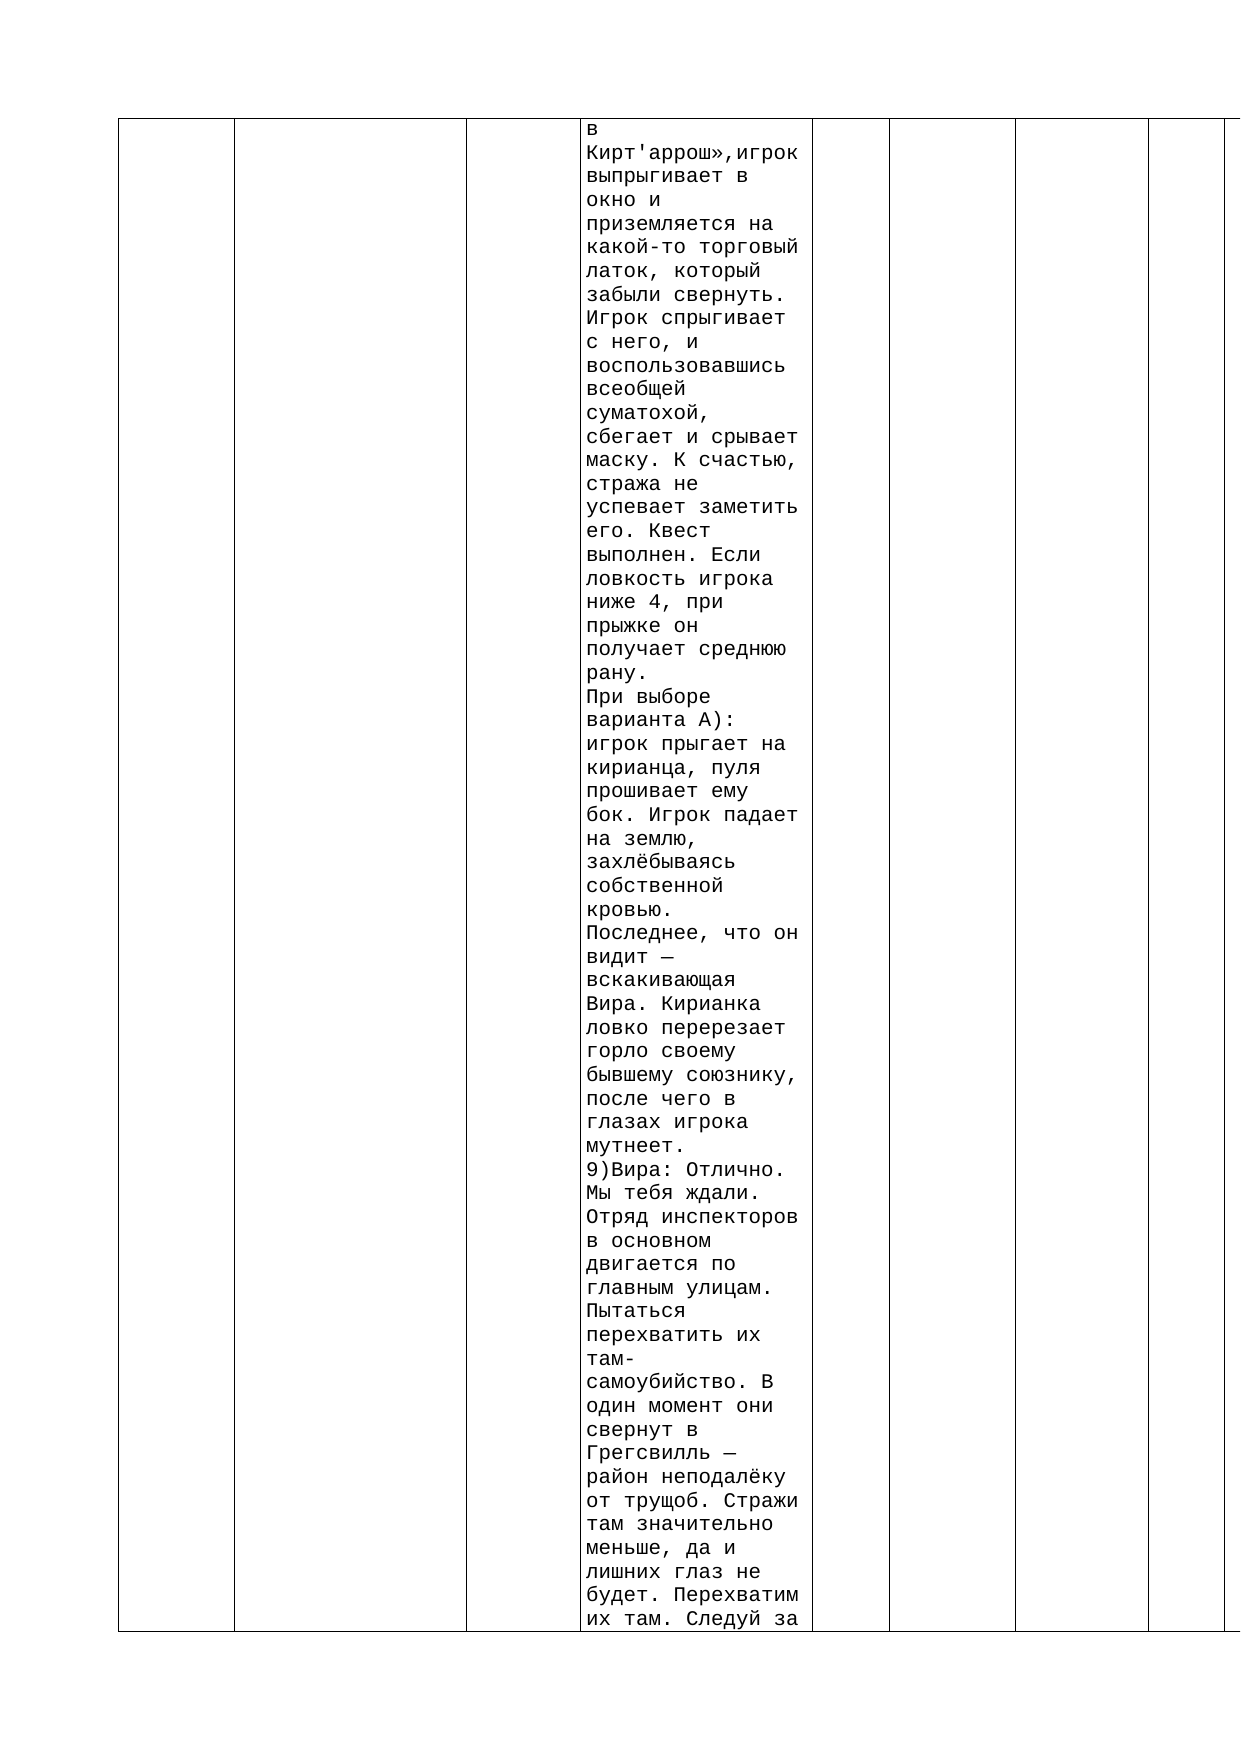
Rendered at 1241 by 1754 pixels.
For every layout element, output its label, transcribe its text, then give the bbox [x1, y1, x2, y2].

table_cell [119, 119, 234, 1631]
table_cell в Кирт'аррош»,игрок выпрыгивает в окно и приземляется на какой-то торговый латок, который забыли свернуть. Игрок спрыгивает с него, и воспользовавшись всеобщей суматохой, сбегает и срывает маску. К счастью, стража не успевает заметить его. Квест выполнен. Если ловкость игрока ниже 4, при прыжке он получает среднюю рану. При выборе варианта А): игрок прыгает на кирианца, пуля прошивает ему бок. Игрок падает на землю, захлёбываясь собственной кровью. Последнее, что он видит — вскакивающая Вира. Кирианка ловко перерезает горло своему бывшему союзнику, после чего в глазах игрока мутнеет. 9)Вира: Отлично. Мы тебя ждали. Отряд инспекторов в основном двигается по главным улицам. Пытаться перехватить их там- самоубийство. В один момент они свернут в Грегсвилль — район неподалёку от трущоб. Стражи там значительно меньше, да и лишних глаз не будет. Перехватим их там. Следуй за [581, 119, 812, 1631]
table_cell [1149, 119, 1224, 1631]
table_cell [1016, 119, 1148, 1631]
table_cell [890, 119, 1015, 1631]
table_cell [235, 119, 466, 1631]
table_cell [813, 119, 889, 1631]
table_cell [467, 119, 580, 1631]
